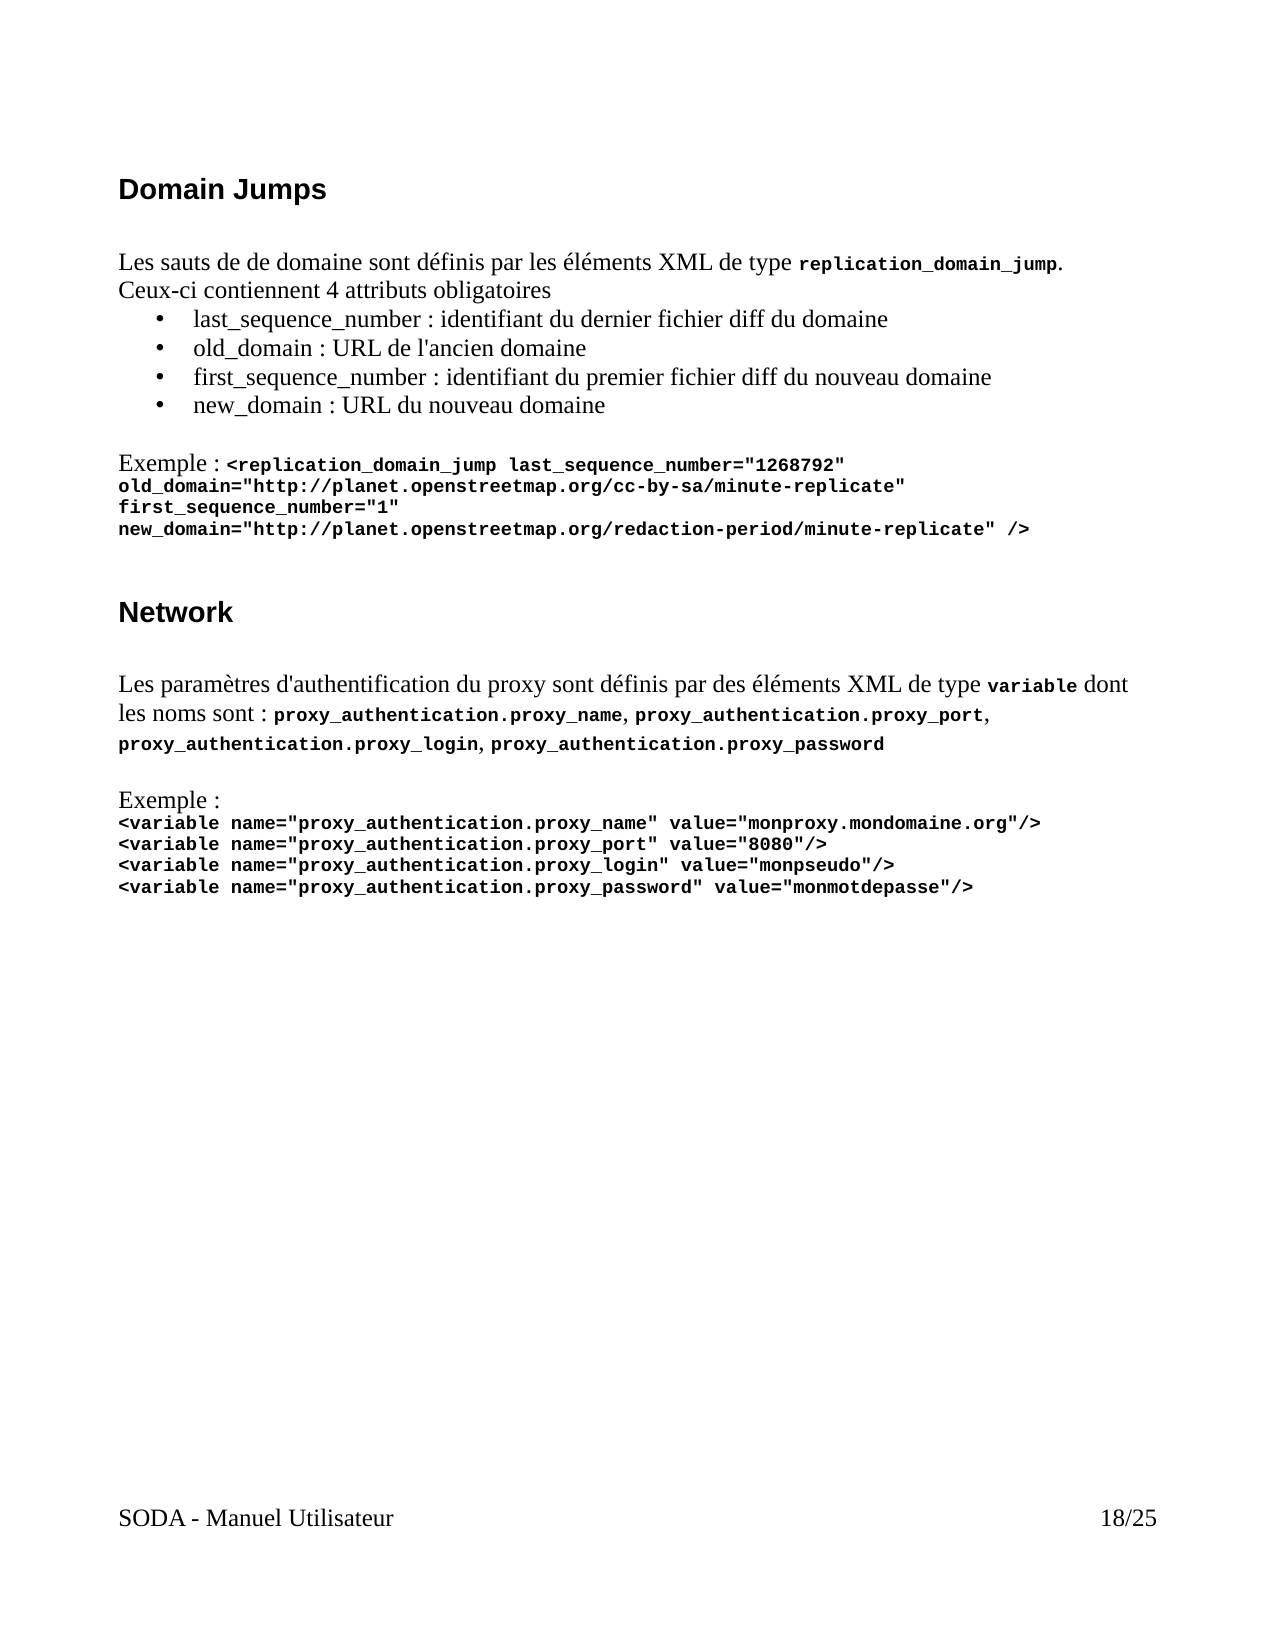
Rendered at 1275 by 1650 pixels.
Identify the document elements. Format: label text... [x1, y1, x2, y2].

text Exemple : [118, 785, 1157, 814]
text Exemple : <replication_domain_jump last_sequence_number="1268792" old_domain="http://planet.openstreetmap.org/cc-by-sa/minute-replicate" first_sequence_number="1" new_domain="http://planet.openstreetmap.org/redaction-period/minute-replicate" /> [118, 448, 1157, 541]
text <variable name="proxy_authentication.proxy_login" value="monpseudo"/> [118, 856, 1157, 877]
text <variable name="proxy_authentication.proxy_password" value="monmotdepasse"/> [118, 877, 1157, 899]
subtitle Network [118, 594, 1157, 628]
list old_domain : URL de l'ancien domaine [156, 333, 1157, 362]
list first_sequence_number : identifiant du premier fichier diff du nouveau domaine [156, 362, 1157, 391]
text Les sauts de de domaine sont définis par les éléments XML de type replication_domain_jump. [118, 247, 1157, 276]
text <variable name="proxy_authentication.proxy_name" value="monproxy.mondomaine.org"/> [118, 814, 1157, 835]
text <variable name="proxy_authentication.proxy_port" value="8080"/> [118, 835, 1157, 856]
subtitle Domain Jumps [118, 172, 1157, 205]
text Ceux-ci contiennent 4 attributs obligatoires [118, 276, 1157, 304]
text Les paramètres d'authentification du proxy sont définis par des éléments XML de type variable dont les noms sont : proxy_authentication.proxy_name, proxy_authentication.proxy_port, proxy_authentication.proxy_login, proxy_authentication.proxy_password [118, 669, 1157, 756]
list last_sequence_number : identifiant du dernier fichier diff du domaine [156, 304, 1157, 333]
list new_domain : URL du nouveau domaine [156, 391, 1157, 419]
